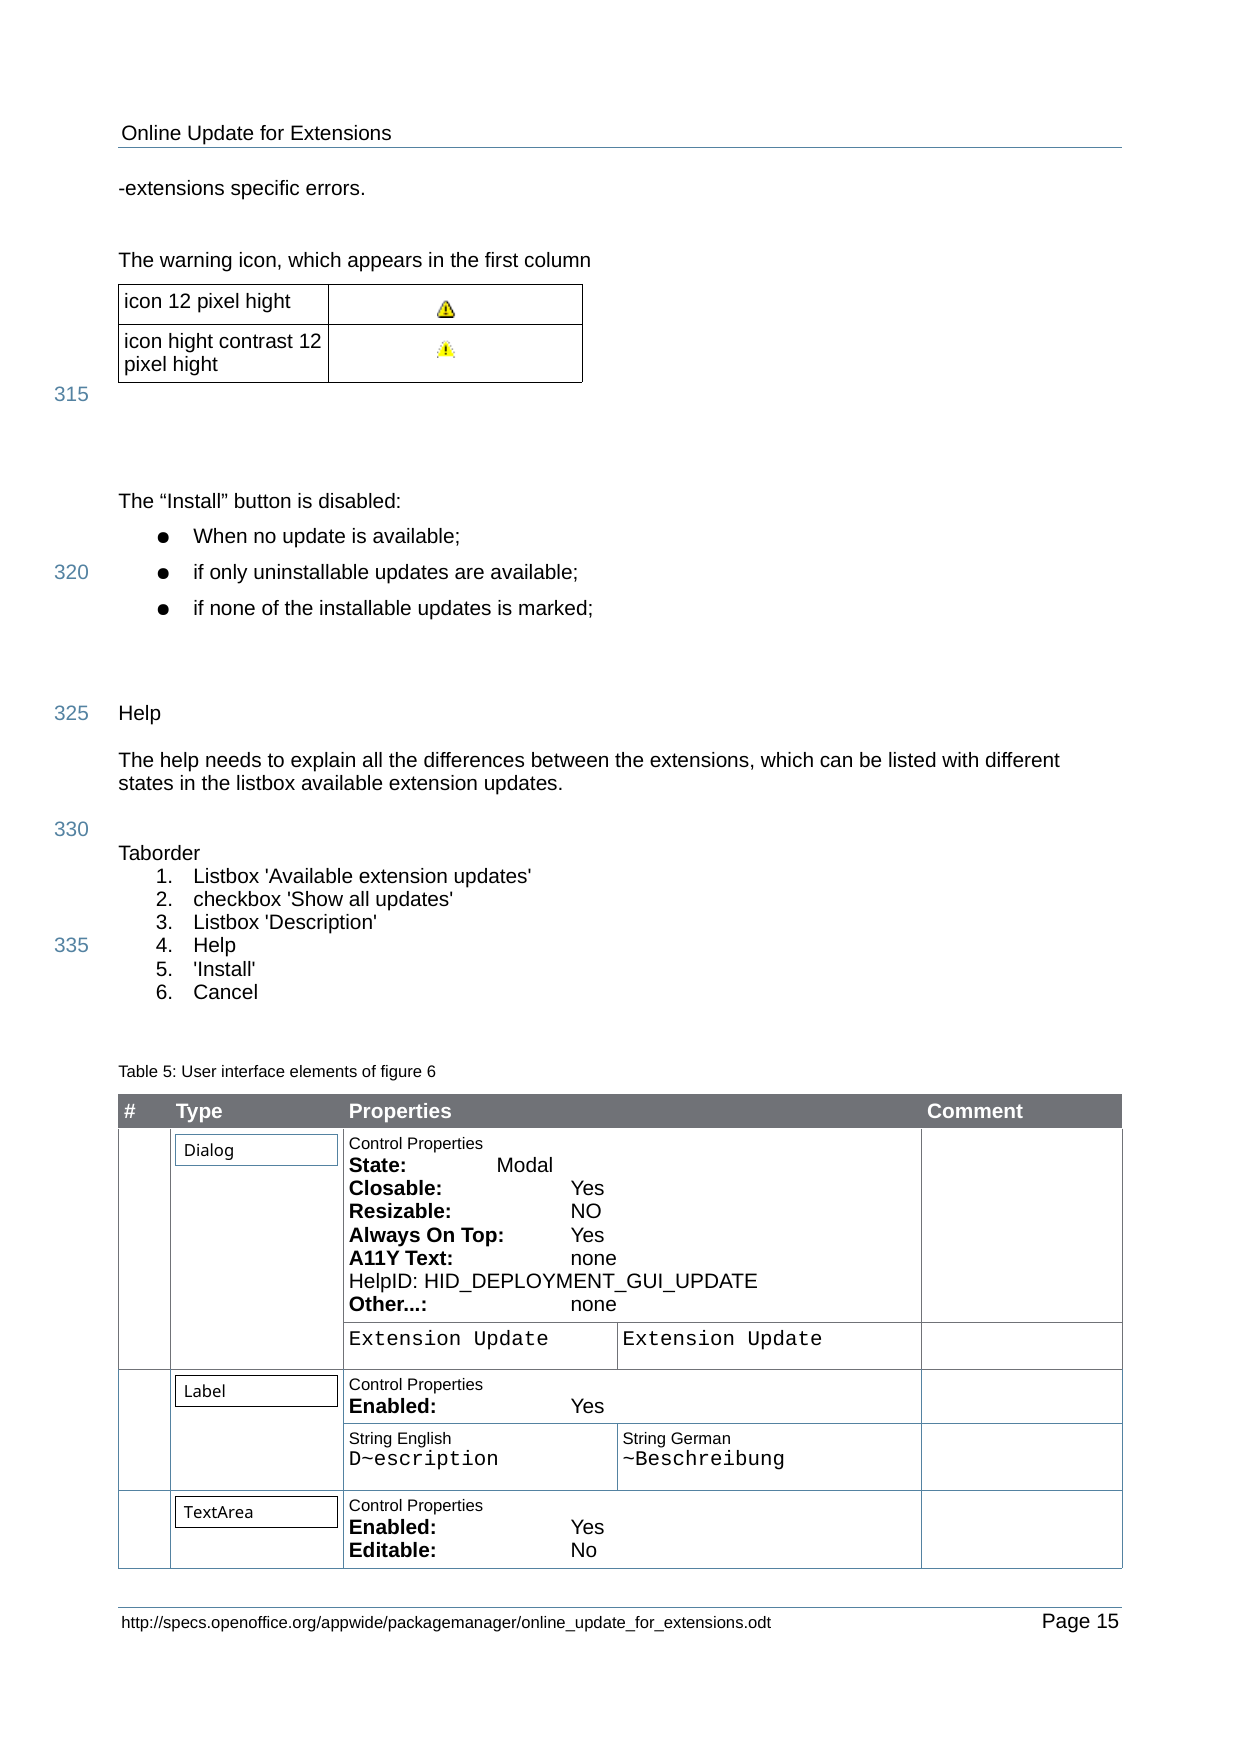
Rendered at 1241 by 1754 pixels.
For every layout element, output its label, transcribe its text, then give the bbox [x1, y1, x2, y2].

table_header Comment [921, 1094, 1122, 1128]
text The warning icon, which appears in the first column [118, 248, 1122, 271]
table_cell String English D~escription [344, 1424, 617, 1490]
table_cell Extension Update [344, 1323, 617, 1369]
list Cancel [156, 981, 1122, 1004]
text -extensions specific errors. [118, 177, 1122, 200]
table_header Control Properties Enabled: Yes [344, 1370, 921, 1423]
list checkbox 'Show all updates' [156, 888, 1122, 911]
text Help [118, 702, 1122, 725]
list 'Install' [156, 957, 1122, 981]
text Taborder [118, 841, 1122, 864]
text Table 5: User interface elements of figure 6 [118, 1063, 1122, 1081]
list Help [156, 934, 1122, 957]
table_cell icon hight contrast 12 pixel hight [119, 325, 328, 382]
table_cell <#> [119, 1370, 170, 1490]
list Listbox 'Description' [156, 911, 1122, 934]
table_header # [118, 1094, 170, 1128]
table_header Properties [343, 1094, 921, 1128]
table_cell [171, 1129, 343, 1369]
list if only uninstallable updates are available; [156, 561, 1122, 584]
table_cell String German ~Beschreibung [618, 1424, 921, 1490]
text The help needs to explain all the differences between the extensions, which can be listed with different states in the listbox available extension updates. [118, 748, 1122, 795]
table_header Type [170, 1094, 343, 1128]
list Listbox 'Available extension updates' [156, 864, 1122, 888]
table_cell [171, 1370, 343, 1490]
list When no update is available; [156, 525, 1122, 548]
table_header [922, 1370, 1122, 1423]
table_header Control Properties State: Modal Closable: Yes Resizable: NO Always On Top: Yes A11Y Text: none HelpID: HID_DEPLOYMENT_GUI_UPDATE Other...: none [344, 1129, 921, 1322]
text The “Install” button is disabled: [118, 489, 1122, 512]
table_cell [922, 1424, 1122, 1490]
table_cell Extension Update [618, 1323, 921, 1369]
table_header [922, 1491, 1122, 1567]
list if none of the installable updates is marked; [156, 596, 1122, 619]
table_header Control Properties Enabled: Yes Editable: No [344, 1491, 921, 1567]
table_header [329, 285, 582, 324]
picture [437, 299, 457, 318]
table_cell [329, 325, 582, 382]
table_cell [922, 1323, 1122, 1369]
picture [437, 339, 457, 358]
table_cell [171, 1491, 343, 1567]
table_header [922, 1129, 1122, 1322]
table_cell <#> [119, 1129, 170, 1369]
table_header icon 12 pixel hight [119, 285, 328, 324]
table_cell <#> [119, 1491, 170, 1567]
